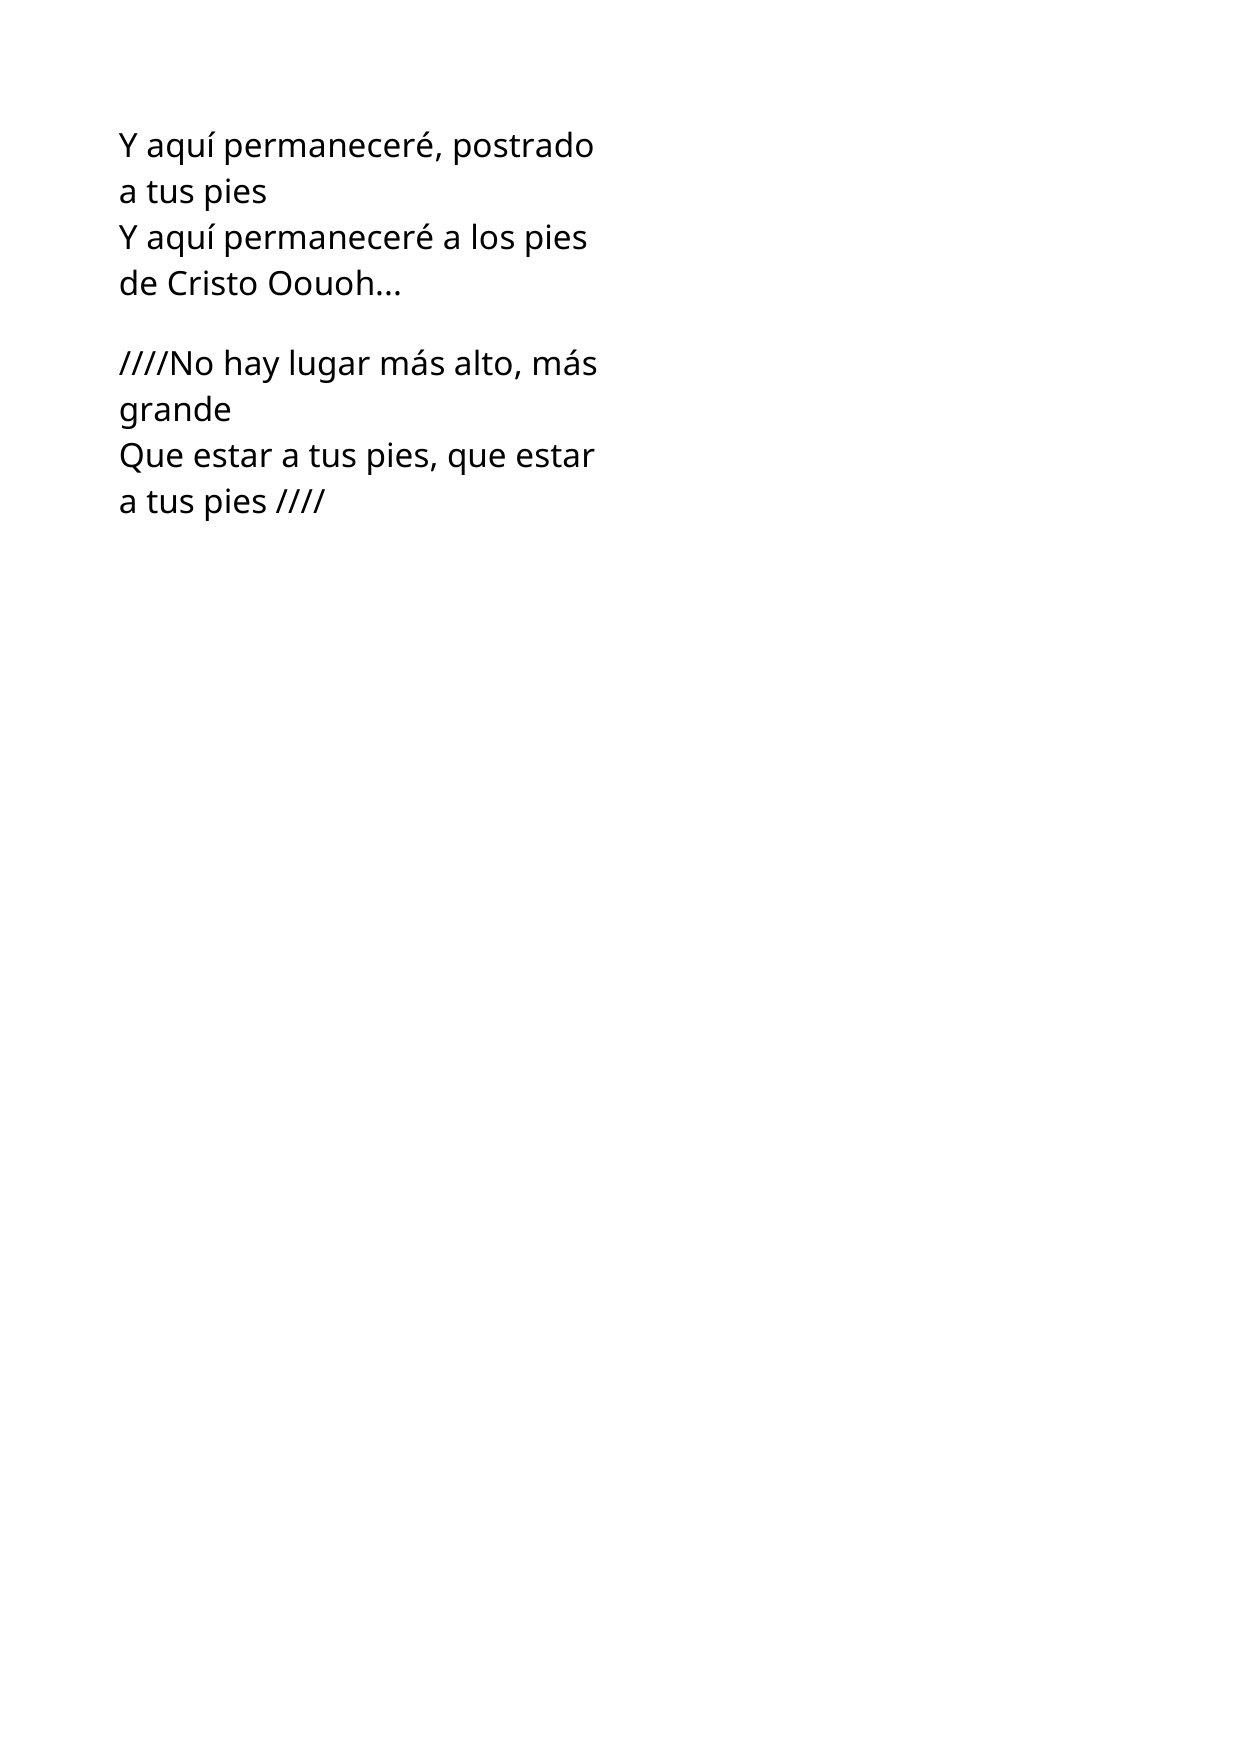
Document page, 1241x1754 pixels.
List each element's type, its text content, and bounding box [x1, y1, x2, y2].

text ////No hay lugar más alto, más grande [119, 339, 602, 432]
text Y aquí permaneceré a los pies de Cristo Oouoh... [119, 213, 602, 306]
text Y aquí permaneceré, postrado a tus pies [119, 121, 602, 213]
text Que estar a tus pies, que estar a tus pies //// [119, 432, 602, 524]
